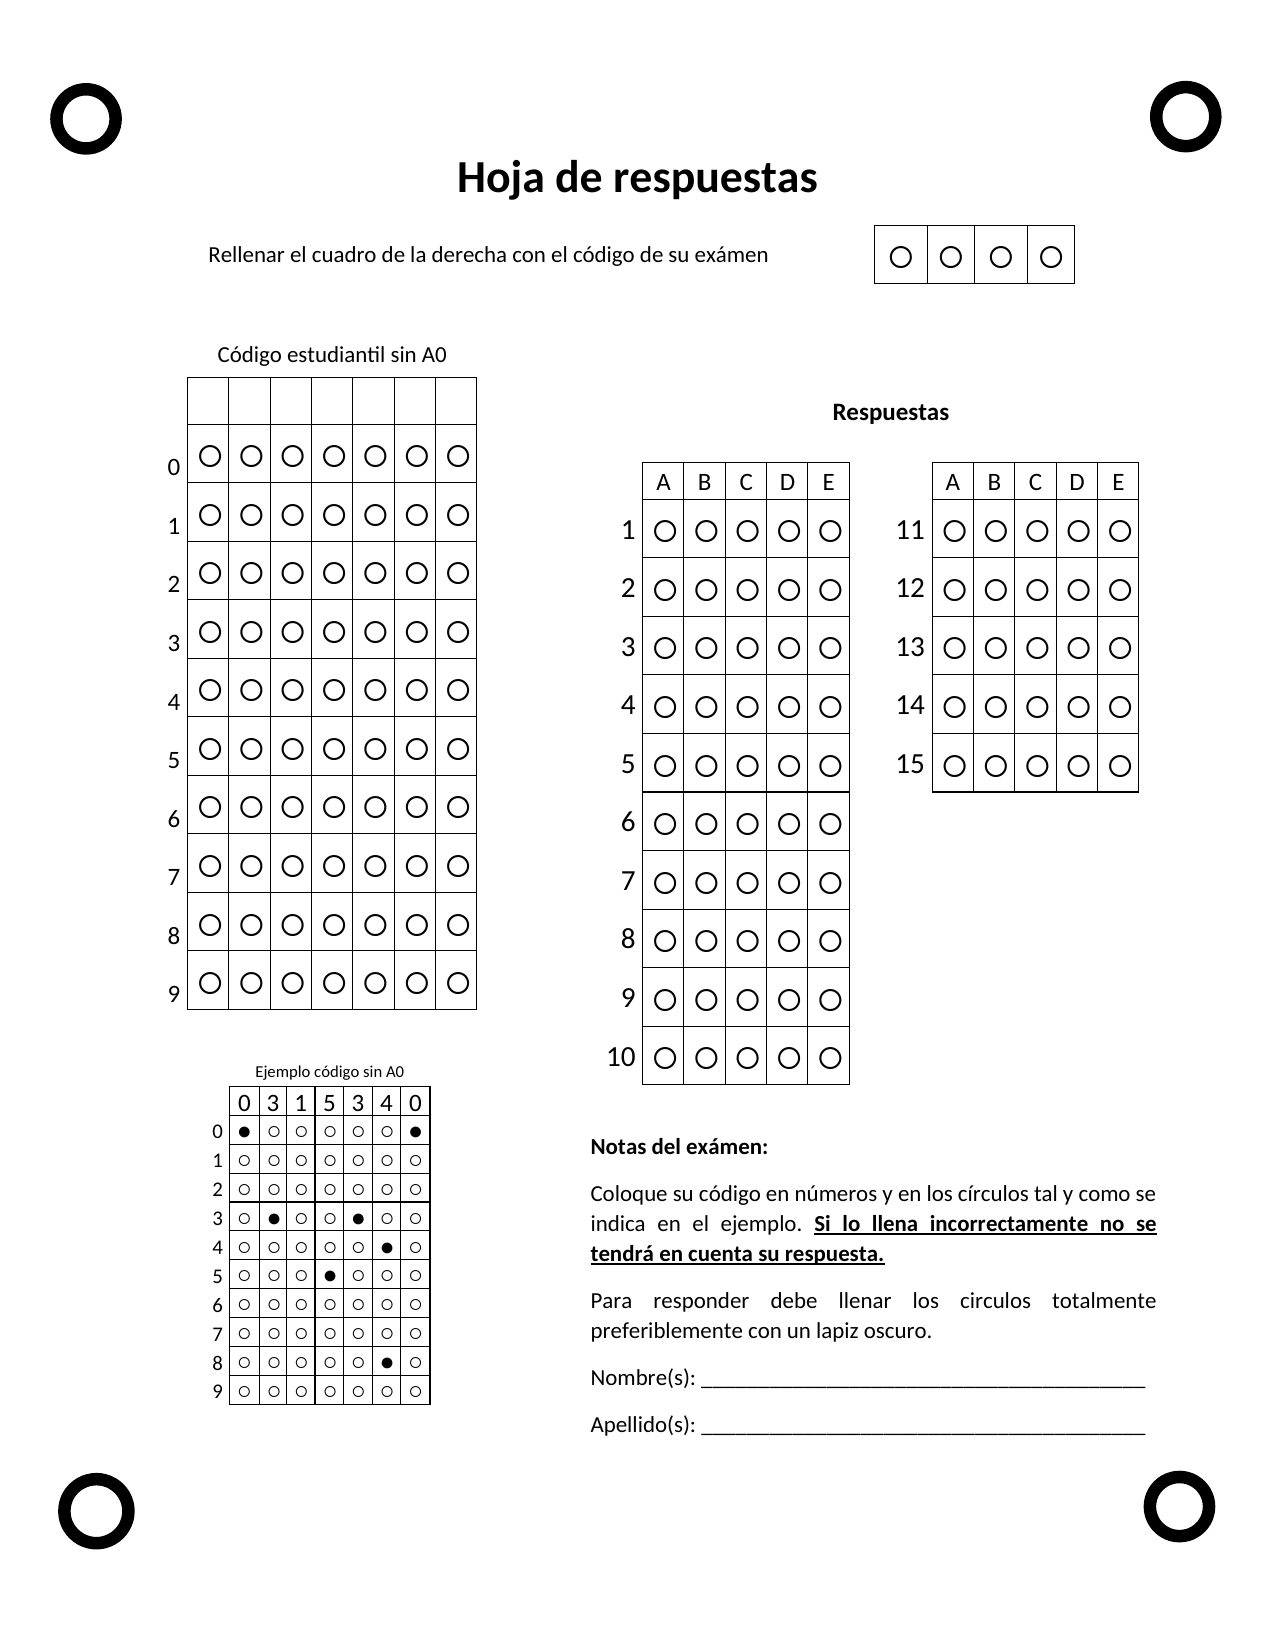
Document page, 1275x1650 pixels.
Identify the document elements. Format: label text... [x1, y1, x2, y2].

table_cell 2 [590, 557, 642, 616]
table_cell ○ [353, 893, 394, 950]
table_cell [850, 462, 879, 499]
table_cell ○ [312, 893, 352, 950]
table_cell ○ [260, 1376, 286, 1404]
table_cell [850, 850, 879, 908]
table_cell [849, 427, 879, 462]
table_cell ○ [1057, 675, 1097, 733]
table_cell ○ [684, 1027, 725, 1084]
table_cell [188, 378, 228, 423]
table_cell 9 [158, 950, 187, 1009]
table_cell [590, 462, 642, 499]
table_cell ○ [230, 1376, 259, 1404]
table_cell ○ [974, 500, 1014, 557]
table_cell B [974, 463, 1014, 499]
table_cell ● [260, 1203, 286, 1230]
table_cell ○ [726, 1027, 766, 1084]
table_cell ○ [260, 1231, 286, 1259]
table_cell B [684, 463, 725, 499]
table_cell [312, 378, 352, 423]
table_cell ○ [287, 1231, 314, 1259]
table_cell ○ [188, 542, 228, 599]
table_cell ○ [287, 1318, 314, 1346]
table_cell [879, 1026, 932, 1084]
table_cell ○ [230, 1289, 259, 1317]
table_cell [850, 499, 879, 557]
table_cell ○ [230, 1318, 259, 1346]
table_cell ○ [1098, 675, 1138, 733]
table_cell ○ [312, 951, 352, 1009]
table_cell ○ [395, 893, 435, 950]
table_cell ○ [312, 425, 352, 482]
table_cell ○ [373, 1318, 400, 1346]
table_cell 0 [401, 1087, 429, 1114]
table_cell ○ [260, 1347, 286, 1375]
table_cell ○ [287, 1376, 314, 1404]
table_cell ○ [188, 893, 228, 950]
table_cell ○ [1015, 675, 1056, 733]
table_cell ● [316, 1260, 343, 1288]
table_cell ○ [436, 542, 476, 599]
table_cell ○ [684, 500, 725, 557]
table_cell 6 [205, 1288, 229, 1317]
table_cell ○ [933, 734, 973, 791]
table_cell ○ [230, 1145, 259, 1172]
table_cell ○ [271, 717, 311, 775]
table_cell ○ [808, 675, 849, 733]
table_cell ○ [436, 951, 476, 1009]
table_cell 4 [205, 1230, 229, 1259]
table_cell ○ [287, 1260, 314, 1288]
table_cell ○ [353, 600, 394, 658]
table_cell ○ [344, 1347, 372, 1375]
table_cell ○ [353, 542, 394, 599]
table_cell [1056, 1026, 1097, 1084]
table_cell [850, 557, 879, 616]
table_cell [1015, 1026, 1056, 1084]
table_header Rellenar el cuadro de la derecha con el código de su exámen [201, 225, 874, 283]
table_cell ○ [316, 1116, 343, 1143]
table_header [590, 331, 642, 392]
table_cell [1015, 909, 1056, 967]
table_cell ○ [401, 1203, 429, 1230]
table_cell ○ [401, 1347, 429, 1375]
table_cell ○ [726, 968, 766, 1026]
table_cell ○ [974, 558, 1014, 616]
table_cell ○ [1057, 500, 1097, 557]
table_cell ○ [767, 793, 807, 850]
table_cell ○ [316, 1318, 343, 1346]
table_cell ○ [271, 951, 311, 1009]
table_cell D [767, 463, 807, 499]
table_header ○ [928, 226, 974, 283]
table_cell [973, 1026, 1015, 1084]
table_cell ○ [436, 776, 476, 833]
table_header [118, 1405, 170, 1438]
table_cell [808, 427, 849, 462]
table_cell 7 [590, 850, 642, 908]
table_cell ○ [808, 500, 849, 557]
table_cell 5 [205, 1259, 229, 1288]
table_cell ○ [643, 558, 683, 616]
table_cell 12 [879, 557, 932, 616]
table_cell [1015, 967, 1056, 1026]
table_cell 1 [590, 499, 642, 557]
table_cell ○ [373, 1174, 400, 1201]
text Notas del exámen: [590, 1132, 1157, 1160]
table_cell ○ [395, 600, 435, 658]
table_cell ○ [287, 1203, 314, 1230]
table_cell ● [373, 1231, 400, 1259]
table_cell ○ [188, 483, 228, 541]
table_cell 6 [158, 775, 187, 833]
table_cell ○ [229, 834, 270, 892]
table_cell [879, 791, 932, 850]
table_cell ○ [1057, 734, 1097, 791]
table_cell ○ [188, 776, 228, 833]
table_cell [1015, 850, 1056, 908]
table_cell 8 [590, 909, 642, 967]
table_cell 3 [205, 1201, 229, 1230]
table_cell ○ [767, 1027, 807, 1084]
text Nombre(s): _______________________________________ [590, 1363, 1157, 1391]
table_cell ○ [767, 910, 807, 967]
table_cell ○ [726, 793, 766, 850]
table_cell ○ [230, 1203, 259, 1230]
table_cell ○ [271, 600, 311, 658]
table_cell ○ [230, 1260, 259, 1288]
table_cell ○ [229, 659, 270, 716]
table_cell ○ [271, 834, 311, 892]
table_cell 9 [205, 1375, 229, 1404]
table_cell ○ [684, 910, 725, 967]
table_cell [879, 427, 932, 462]
table_cell [1056, 850, 1097, 908]
table_cell [684, 427, 725, 462]
table_cell ○ [353, 483, 394, 541]
table_cell [850, 967, 879, 1026]
table_cell ○ [808, 558, 849, 616]
table_cell ○ [316, 1289, 343, 1317]
table_cell [973, 909, 1015, 967]
table_cell 1 [158, 482, 187, 541]
table_cell ○ [287, 1145, 314, 1172]
table_cell ○ [316, 1203, 343, 1230]
table_cell [436, 378, 476, 423]
table_cell 14 [879, 674, 932, 733]
table_cell [879, 967, 932, 1026]
table_cell ○ [260, 1289, 286, 1317]
table_cell ○ [1015, 617, 1056, 674]
table_cell ○ [373, 1260, 400, 1288]
table_cell [590, 427, 642, 462]
table_cell ○ [316, 1145, 343, 1172]
table_cell ○ [373, 1289, 400, 1317]
table_cell ○ [395, 483, 435, 541]
table_cell ○ [436, 425, 476, 482]
table_cell ○ [229, 893, 270, 950]
table_cell [850, 791, 879, 850]
table_cell ○ [230, 1231, 259, 1259]
table_cell ○ [401, 1318, 429, 1346]
table_cell ○ [344, 1231, 372, 1259]
table_cell ○ [312, 834, 352, 892]
table_cell ○ [436, 717, 476, 775]
table_cell [1098, 909, 1139, 967]
table_cell ○ [188, 600, 228, 658]
table_cell ○ [271, 542, 311, 599]
table_cell ○ [767, 968, 807, 1026]
table_cell ○ [316, 1174, 343, 1201]
table_cell ○ [1098, 558, 1138, 616]
table_cell ○ [373, 1376, 400, 1404]
table_cell [932, 793, 973, 850]
table_cell ○ [271, 893, 311, 950]
table_cell [229, 378, 270, 423]
table_cell E [1098, 463, 1138, 499]
table_cell ○ [316, 1231, 343, 1259]
table_cell [1056, 967, 1097, 1026]
table_cell ○ [1098, 617, 1138, 674]
table_cell [932, 850, 973, 908]
table_cell 3 [344, 1087, 372, 1114]
table_cell 10 [590, 1026, 642, 1084]
table_cell ○ [229, 425, 270, 482]
table_cell ○ [401, 1376, 429, 1404]
table_cell ○ [684, 675, 725, 733]
table_cell [1098, 793, 1139, 850]
table_cell ○ [401, 1145, 429, 1172]
table_cell ○ [395, 717, 435, 775]
table_cell ○ [767, 734, 807, 791]
table_cell 5 [316, 1087, 343, 1114]
table_cell [932, 909, 973, 967]
table_cell 8 [158, 892, 187, 950]
table_cell 11 [879, 499, 932, 557]
table_cell ○ [436, 893, 476, 950]
table_cell ○ [1015, 558, 1056, 616]
table_header [158, 331, 187, 377]
table_cell ○ [401, 1174, 429, 1201]
table_cell ○ [933, 617, 973, 674]
table_cell ○ [808, 968, 849, 1026]
table_header Ejemplo código sin A0 [229, 1057, 430, 1086]
table_cell ○ [312, 717, 352, 775]
table_cell ○ [344, 1145, 372, 1172]
table_cell ○ [1057, 558, 1097, 616]
table_cell ○ [684, 851, 725, 908]
table_cell ○ [643, 500, 683, 557]
table_cell ○ [726, 558, 766, 616]
table_cell [1098, 1026, 1139, 1084]
table_cell ○ [287, 1289, 314, 1317]
table_cell 6 [590, 791, 642, 850]
table_cell 7 [205, 1317, 229, 1346]
table_cell ○ [188, 659, 228, 716]
table_header ○ [875, 226, 927, 283]
table_cell ○ [260, 1174, 286, 1201]
table_cell ○ [1098, 734, 1138, 791]
table_cell ○ [188, 717, 228, 775]
table_cell ○ [1057, 617, 1097, 674]
text Para responder debe llenar los circulos totalmente preferiblemente con un lapiz oscuro. [590, 1286, 1157, 1344]
table_cell 4 [158, 658, 187, 716]
table_header [643, 331, 1139, 392]
table_cell ○ [271, 483, 311, 541]
table_cell 1 [205, 1144, 229, 1172]
table_cell ○ [230, 1347, 259, 1375]
table_cell ○ [229, 951, 270, 1009]
table_cell ○ [287, 1116, 314, 1143]
table_cell [1056, 793, 1097, 850]
table_cell ○ [1015, 500, 1056, 557]
table_cell ○ [1098, 500, 1138, 557]
table_cell ○ [933, 500, 973, 557]
table_cell ○ [229, 542, 270, 599]
table_cell ○ [188, 951, 228, 1009]
table_cell A [643, 463, 683, 499]
table_header Código estudiantil sin A0 [188, 331, 477, 377]
table_cell ● [230, 1116, 259, 1143]
table_cell [932, 427, 1097, 462]
table_cell [879, 462, 932, 499]
table_cell D [1057, 463, 1097, 499]
table_cell ○ [808, 851, 849, 908]
table_cell ○ [726, 910, 766, 967]
table_cell [1098, 850, 1139, 908]
table_cell [973, 850, 1015, 908]
table_cell ○ [271, 659, 311, 716]
table_cell [932, 967, 973, 1026]
table_cell ○ [726, 734, 766, 791]
table_cell ○ [395, 834, 435, 892]
table_cell ○ [808, 734, 849, 791]
table_cell [767, 427, 808, 462]
table_cell C [1015, 463, 1056, 499]
table_cell ○ [643, 910, 683, 967]
table_cell 2 [158, 541, 187, 599]
table_cell [395, 378, 435, 423]
table_cell ○ [230, 1174, 259, 1201]
table_cell ○ [436, 600, 476, 658]
table_header ○ [975, 226, 1027, 283]
table_cell ○ [188, 834, 228, 892]
table_cell ○ [344, 1116, 372, 1143]
table_cell ○ [808, 793, 849, 850]
table_cell ○ [684, 558, 725, 616]
table_cell ○ [229, 483, 270, 541]
table_cell ○ [260, 1260, 286, 1288]
table_cell [879, 850, 932, 908]
table_cell 13 [879, 616, 932, 674]
table_cell ○ [808, 1027, 849, 1084]
table_cell 5 [590, 733, 642, 791]
table_cell ○ [353, 951, 394, 1009]
text Coloque su código en números y en los círculos tal y como se indica en el ejemplo. Si lo llena incorrectamente no se tendrá en cuenta su respuesta. [590, 1179, 1157, 1267]
table_cell [850, 674, 879, 733]
table_cell ○ [684, 617, 725, 674]
table_cell 0 [205, 1115, 229, 1143]
table_cell ○ [436, 659, 476, 716]
table_cell [643, 427, 684, 462]
table_cell [850, 733, 879, 791]
table_cell ○ [271, 425, 311, 482]
table_cell ○ [401, 1231, 429, 1259]
table_cell ○ [353, 659, 394, 716]
table_cell ○ [436, 483, 476, 541]
table_cell C [726, 463, 766, 499]
table_cell 15 [879, 733, 932, 791]
table_cell [590, 392, 642, 427]
table_cell ○ [260, 1116, 286, 1143]
table_cell [850, 909, 879, 967]
table_cell ○ [643, 851, 683, 908]
table_cell ○ [353, 425, 394, 482]
table_cell ● [401, 1116, 429, 1143]
table_cell 1 [287, 1087, 314, 1114]
table_cell [205, 1086, 229, 1114]
table_cell 7 [158, 833, 187, 892]
table_cell 3 [158, 599, 187, 658]
table_cell ○ [395, 425, 435, 482]
table_cell ○ [344, 1174, 372, 1201]
table_cell ○ [373, 1116, 400, 1143]
table_cell ○ [344, 1376, 372, 1404]
table_cell ○ [344, 1318, 372, 1346]
table_cell ● [344, 1203, 372, 1230]
table_cell 4 [590, 674, 642, 733]
table_cell ○ [726, 617, 766, 674]
table_cell [1015, 793, 1056, 850]
table_cell ○ [188, 425, 228, 482]
table_cell ○ [643, 675, 683, 733]
table_cell [353, 378, 394, 423]
table_cell 0 [230, 1087, 259, 1114]
table_cell ○ [401, 1289, 429, 1317]
table_cell ○ [767, 851, 807, 908]
table_header [205, 1057, 229, 1086]
table_cell ○ [312, 659, 352, 716]
table_cell ○ [353, 717, 394, 775]
table_cell ○ [353, 776, 394, 833]
table_cell ○ [312, 776, 352, 833]
table_cell ○ [933, 675, 973, 733]
table_cell ○ [373, 1145, 400, 1172]
table_cell 2 [205, 1173, 229, 1201]
table_cell ○ [726, 675, 766, 733]
table_cell ○ [316, 1347, 343, 1375]
table_cell ○ [933, 558, 973, 616]
table_cell ○ [684, 793, 725, 850]
table_cell ○ [974, 617, 1014, 674]
table_cell [850, 1026, 879, 1084]
table_cell ○ [344, 1260, 372, 1288]
table_cell ○ [974, 734, 1014, 791]
table_cell ○ [767, 675, 807, 733]
table_cell 5 [158, 716, 187, 775]
table_cell [973, 967, 1015, 1026]
table_cell 8 [205, 1346, 229, 1375]
table_header ○ [1028, 226, 1074, 283]
table_cell ○ [271, 776, 311, 833]
table_cell ○ [684, 734, 725, 791]
table_cell Respuestas [643, 392, 1139, 427]
table_cell ○ [312, 483, 352, 541]
table_cell ○ [767, 617, 807, 674]
table_cell ○ [395, 776, 435, 833]
table_cell ○ [395, 542, 435, 599]
table_cell [973, 793, 1015, 850]
table_cell ● [373, 1347, 400, 1375]
table_cell ○ [808, 910, 849, 967]
table_cell ○ [684, 968, 725, 1026]
table_cell ○ [643, 1027, 683, 1084]
table_cell A [933, 463, 973, 499]
table_cell ○ [726, 500, 766, 557]
table_cell 3 [260, 1087, 286, 1114]
table_cell [271, 378, 311, 423]
table_cell ○ [229, 717, 270, 775]
table_cell 3 [590, 616, 642, 674]
table_cell ○ [312, 542, 352, 599]
table_cell ○ [808, 617, 849, 674]
table_cell [1098, 427, 1139, 462]
table_cell ○ [643, 968, 683, 1026]
table_cell ○ [344, 1289, 372, 1317]
table_cell ○ [643, 793, 683, 850]
table_cell E [808, 463, 849, 499]
table_cell ○ [1015, 734, 1056, 791]
table_cell ○ [287, 1174, 314, 1201]
table_cell ○ [767, 558, 807, 616]
table_cell ○ [229, 776, 270, 833]
table_cell ○ [287, 1347, 314, 1375]
table_cell [1098, 967, 1139, 1026]
table_cell ○ [260, 1145, 286, 1172]
table_cell [158, 377, 187, 423]
table_cell ○ [401, 1260, 429, 1288]
table_cell ○ [395, 659, 435, 716]
table_cell ○ [373, 1203, 400, 1230]
table_cell ○ [353, 834, 394, 892]
table_cell [850, 616, 879, 674]
table_cell ○ [395, 951, 435, 1009]
table_cell 9 [590, 967, 642, 1026]
text Hoja de respuestas [118, 148, 1157, 203]
table_cell [879, 909, 932, 967]
table_header [170, 1405, 553, 1438]
table_cell ○ [312, 600, 352, 658]
table_cell ○ [726, 851, 766, 908]
table_cell ○ [643, 734, 683, 791]
table_cell ○ [229, 600, 270, 658]
table_cell [932, 1026, 973, 1084]
table_cell [1056, 909, 1097, 967]
table_cell ○ [974, 675, 1014, 733]
table_cell [725, 427, 767, 462]
table_cell ○ [260, 1318, 286, 1346]
table_cell ○ [316, 1376, 343, 1404]
table_cell ○ [643, 617, 683, 674]
table_cell 0 [158, 424, 187, 482]
table_cell 4 [373, 1087, 400, 1114]
table_cell ○ [436, 834, 476, 892]
text Apellido(s): _______________________________________ [590, 1410, 1157, 1438]
table_cell ○ [767, 500, 807, 557]
